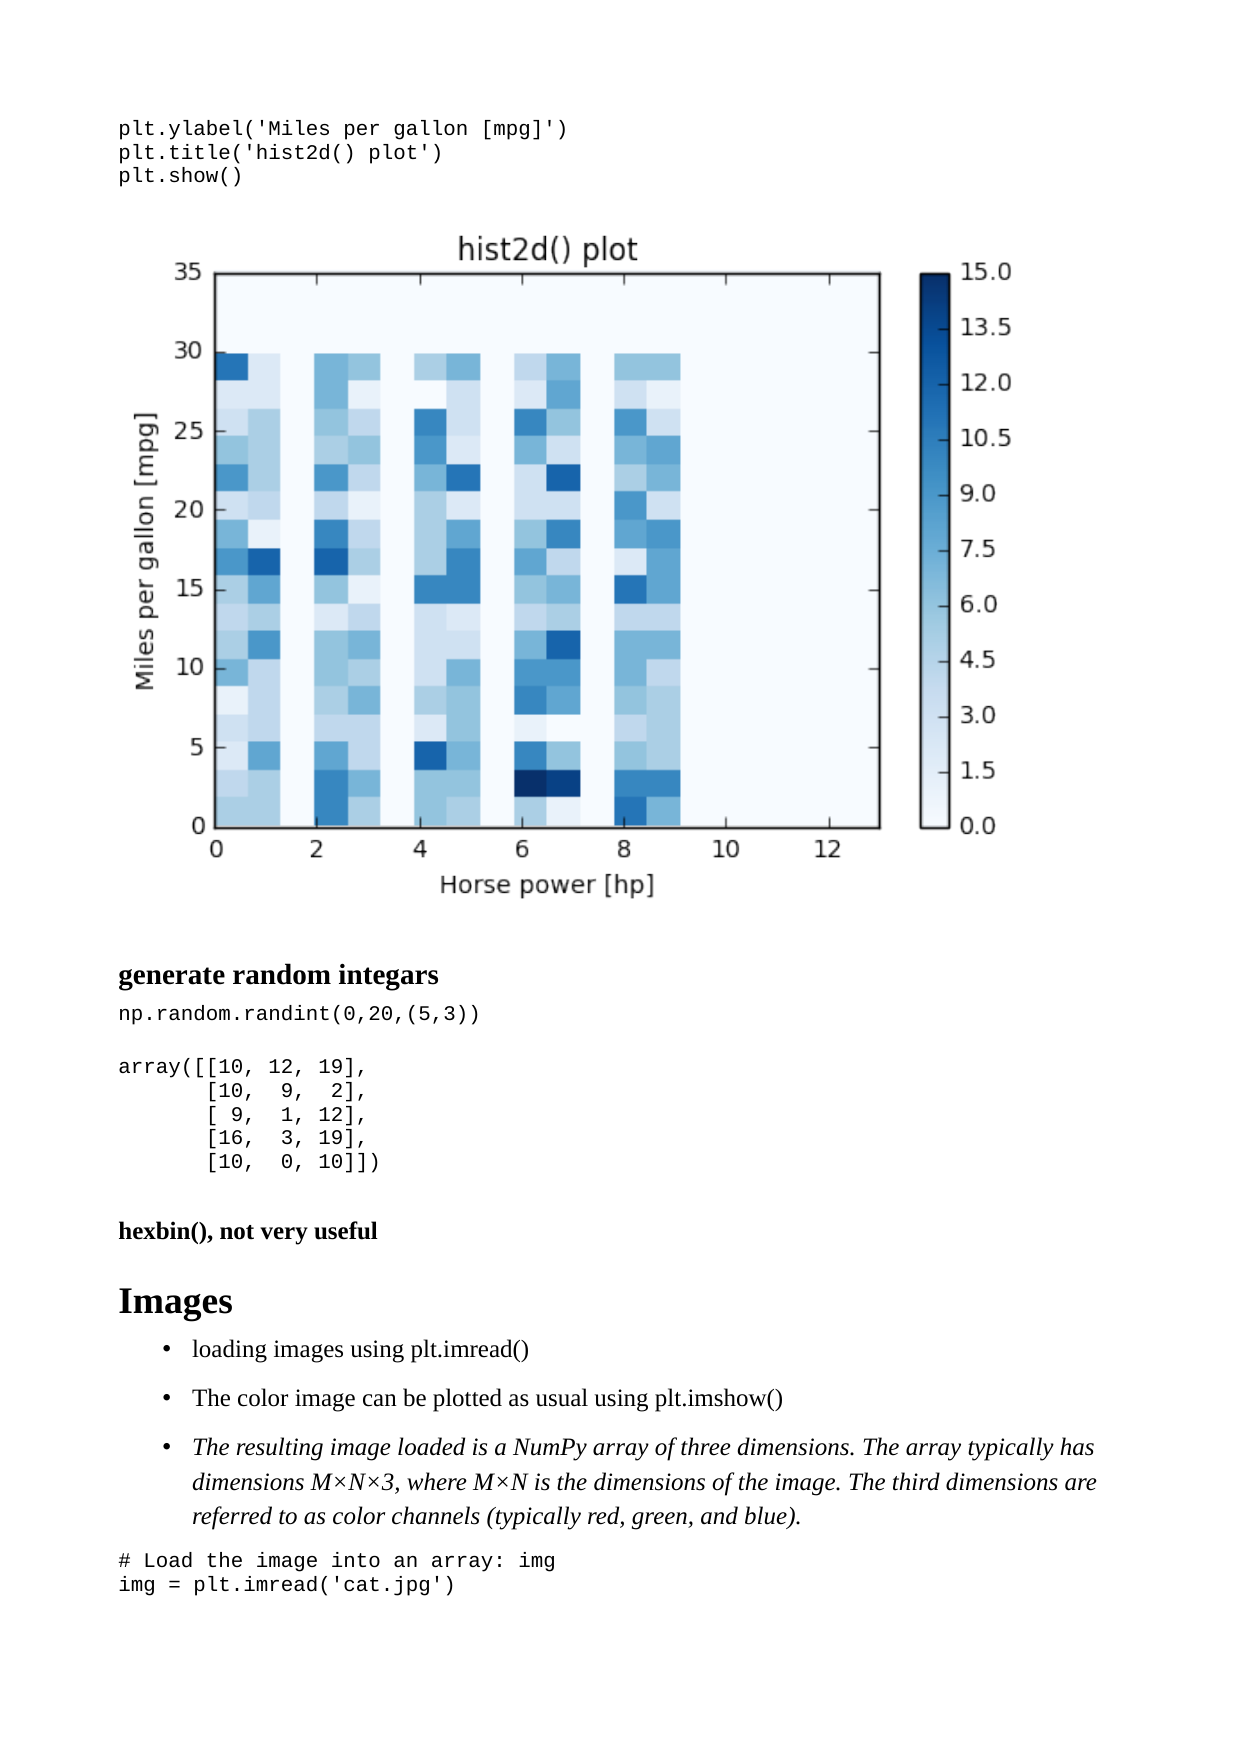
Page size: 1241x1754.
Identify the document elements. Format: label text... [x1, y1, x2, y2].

text [10, 0, 10]]) [118, 1151, 1122, 1174]
text array([[10, 12, 19], [118, 1056, 1122, 1080]
text [ 9, 1, 12], [118, 1103, 1122, 1127]
list loading images using plt.imread() [162, 1334, 1122, 1363]
subtitle Images [118, 1278, 1122, 1322]
picture [118, 218, 1031, 917]
text [16, 3, 19], [118, 1127, 1122, 1151]
list The resulting image loaded is a NumPy array of three dimensions. The array typically has dimensions M×N×3, where M×N is the dimensions of the image. The third dimensions are referred to as color channels (typically red, green, and blue). [162, 1432, 1122, 1530]
text [10, 9, 2], [118, 1080, 1122, 1103]
text plt.ylabel('Miles per gallon [mpg]') [118, 118, 1122, 142]
list The color image can be plotted as usual using plt.imshow() [162, 1383, 1122, 1412]
subtitle hexbin(), not very useful [118, 1216, 1122, 1245]
text plt.show() [118, 165, 1122, 189]
text # Load the image into an array: img [118, 1550, 1122, 1574]
text plt.title('hist2d() plot') [118, 142, 1122, 165]
text img = plt.imread('cat.jpg') [118, 1574, 1122, 1598]
text np.random.randint(0,20,(5,3)) [118, 1003, 1122, 1027]
subtitle generate random integars [118, 957, 1122, 991]
